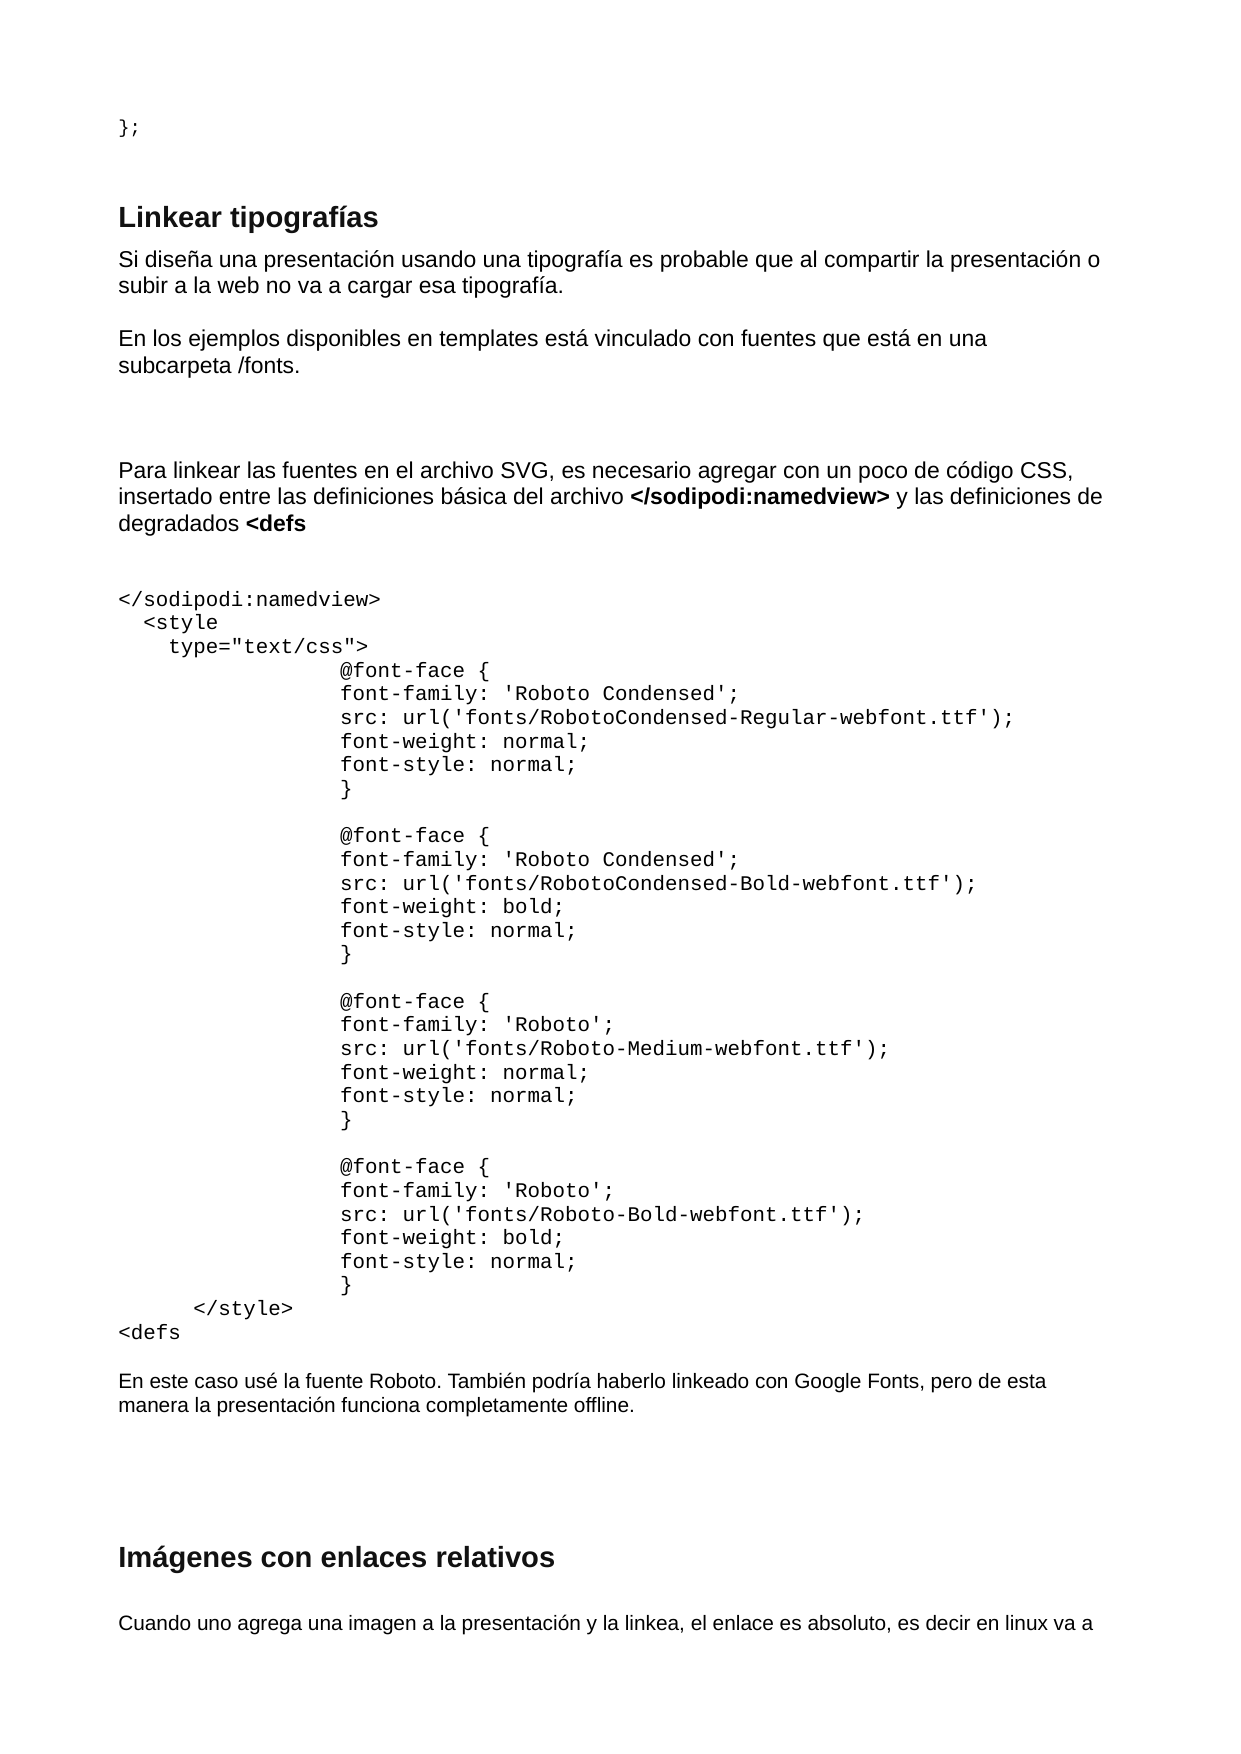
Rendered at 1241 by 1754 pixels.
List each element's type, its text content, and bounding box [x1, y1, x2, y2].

text Para linkear las fuentes en el archivo SVG, es necesario agregar con un poco de código CSS, insertado entre las definiciones básica del archivo </sodipodi:namedview> y las definiciones de degradados <defs [118, 457, 1122, 536]
text } [118, 1109, 1122, 1133]
text font-family: 'Roboto'; [118, 1180, 1122, 1203]
text font-weight: normal; [118, 731, 1122, 754]
text type="text/css"> [118, 636, 1122, 660]
text </sodipodi:namedview> [118, 589, 1122, 612]
text font-weight: bold; [118, 1227, 1122, 1251]
text En este caso usé la fuente Roboto. También podría haberlo linkeado con Google Fonts, pero de esta manera la presentación funciona completamente offline. [118, 1369, 1122, 1417]
text } [118, 1274, 1122, 1298]
text src: url('fonts/RobotoCondensed-Bold-webfont.ttf'); [118, 872, 1122, 896]
text En los ejemplos disponibles en templates está vinculado con fuentes que está en una subcarpeta /fonts. [118, 325, 1122, 378]
text @font-face { [118, 991, 1122, 1014]
text font-style: normal; [118, 1085, 1122, 1109]
text font-style: normal; [118, 920, 1122, 943]
text font-family: 'Roboto Condensed'; [118, 683, 1122, 707]
text <defs [118, 1322, 1122, 1345]
text src: url('fonts/Roboto-Medium-webfont.ttf'); [118, 1038, 1122, 1062]
text font-style: normal; [118, 754, 1122, 778]
text font-family: 'Roboto'; [118, 1014, 1122, 1038]
text @font-face { [118, 1156, 1122, 1180]
text <style [118, 612, 1122, 636]
text } [118, 778, 1122, 802]
text font-style: normal; [118, 1251, 1122, 1274]
text } [118, 943, 1122, 967]
text }; [118, 118, 1122, 139]
text Cuando uno agrega una imagen a la presentación y la linkea, el enlace es absoluto, es decir en linux va a [118, 1610, 1122, 1634]
subtitle Imágenes con enlaces relativos [118, 1540, 1122, 1574]
text font-weight: normal; [118, 1062, 1122, 1085]
text @font-face { [118, 660, 1122, 683]
text Si diseña una presentación usando una tipografía es probable que al compartir la presentación o subir a la web no va a cargar esa tipografía. [118, 246, 1122, 299]
text src: url('fonts/RobotoCondensed-Regular-webfont.ttf'); [118, 707, 1122, 731]
text src: url('fonts/Roboto-Bold-webfont.ttf'); [118, 1203, 1122, 1227]
text font-family: 'Roboto Condensed'; [118, 849, 1122, 872]
text font-weight: bold; [118, 896, 1122, 920]
text </style> [118, 1298, 1122, 1322]
text @font-face { [118, 825, 1122, 849]
subtitle Linkear tipografías [118, 200, 1122, 234]
